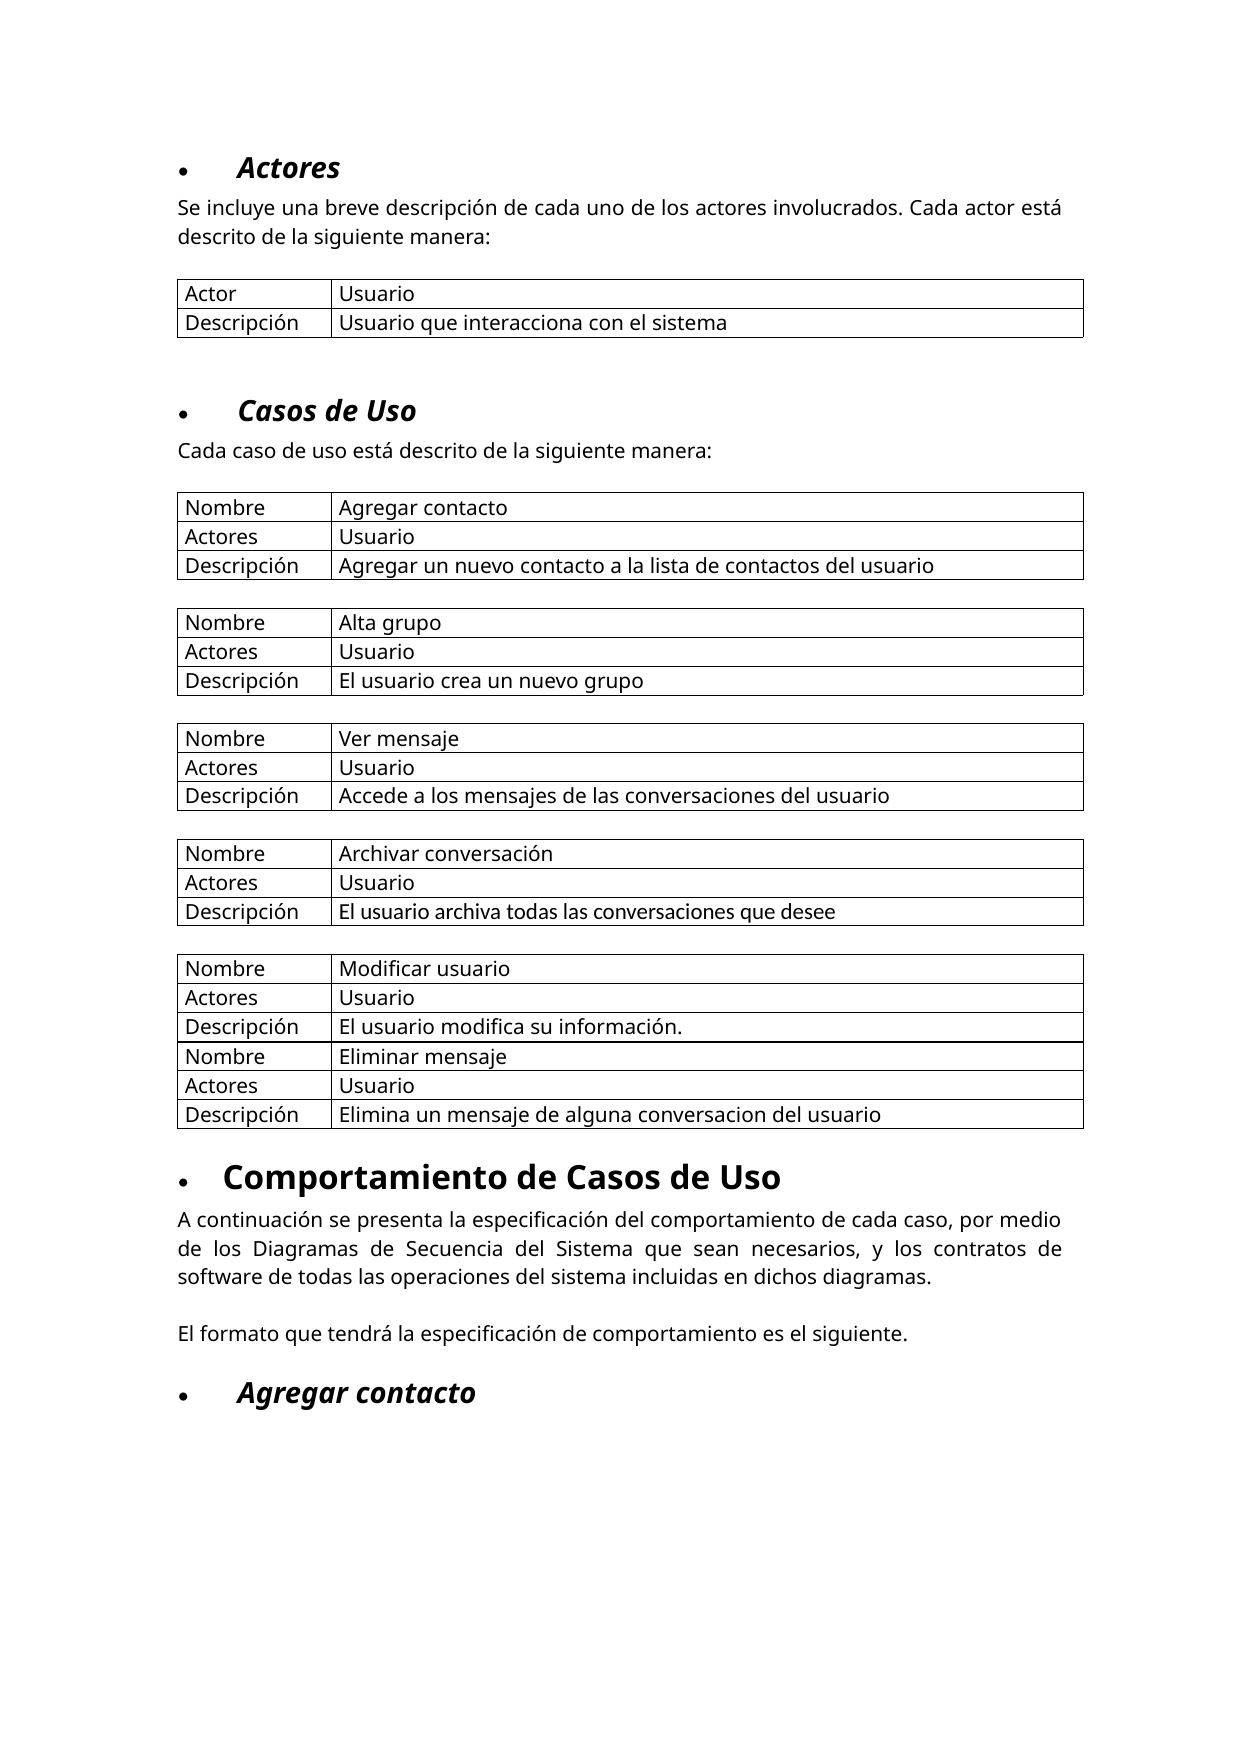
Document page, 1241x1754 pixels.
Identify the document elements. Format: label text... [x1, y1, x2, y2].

table_cell El usuario archiva todas las conversaciones que desee [332, 898, 1083, 925]
table_cell Descripción [178, 898, 331, 925]
table_header Nombre [178, 609, 331, 637]
table_cell Usuario que interacciona con el sistema [332, 309, 1083, 336]
table_cell Descripción [178, 782, 331, 810]
table_cell Actores [178, 1071, 331, 1099]
table_cell Descripción [178, 1013, 331, 1041]
table_cell Descripción [178, 309, 331, 336]
table_cell Descripción [178, 551, 331, 579]
table_cell Usuario [332, 1071, 1083, 1099]
table_header Agregar contacto [332, 493, 1083, 521]
table_cell Usuario [332, 984, 1083, 1012]
table_cell Actores [178, 984, 331, 1012]
table_cell Actores [178, 753, 331, 781]
table_cell Usuario [332, 869, 1083, 896]
text Se incluye una breve descripción de cada uno de los actores involucrados. Cada actor está descrito de la siguiente manera: [177, 193, 1063, 250]
text El formato que tendrá la especificación de comportamiento es el siguiente. [177, 1319, 1063, 1347]
table_header Nombre [178, 1043, 331, 1070]
table_header Eliminar mensaje [332, 1043, 1083, 1070]
table_cell Actores [178, 638, 331, 666]
table_header Actor [178, 280, 331, 307]
text Cada caso de uso está descrito de la siguiente manera: [177, 436, 1063, 464]
table_header Modificar usuario [332, 955, 1083, 983]
table_header Archivar conversación [332, 840, 1083, 867]
table_cell Usuario [332, 638, 1083, 666]
list Agregar contacto [177, 1372, 1063, 1412]
table_header Nombre [178, 493, 331, 521]
table_header Usuario [332, 280, 1083, 307]
table_header Ver mensaje [332, 724, 1083, 752]
table_cell Agregar un nuevo contacto a la lista de contactos del usuario [332, 551, 1083, 579]
list Casos de Uso [177, 390, 1063, 429]
table_cell Actores [178, 869, 331, 896]
list Comportamiento de Casos de Uso [177, 1154, 1063, 1199]
table_cell Usuario [332, 753, 1083, 781]
table_cell Descripción [178, 1100, 331, 1128]
table_header Nombre [178, 724, 331, 752]
table_header Alta grupo [332, 609, 1083, 637]
table_cell Elimina un mensaje de alguna conversacion del usuario [332, 1100, 1083, 1128]
table_cell Descripción [178, 667, 331, 694]
text A continuación se presenta la especificación del comportamiento de cada caso, por medio de los Diagramas de Secuencia del Sistema que sean necesarios, y los contratos de software de todas las operaciones del sistema incluidas en dichos diagramas. [177, 1205, 1063, 1291]
list Actores [177, 148, 1063, 187]
table_header Nombre [178, 955, 331, 983]
table_cell Accede a los mensajes de las conversaciones del usuario [332, 782, 1083, 810]
table_header Nombre [178, 840, 331, 867]
table_cell El usuario crea un nuevo grupo [332, 667, 1083, 694]
table_cell Actores [178, 522, 331, 550]
table_cell Usuario [332, 522, 1083, 550]
table_cell El usuario modifica su información. [332, 1013, 1083, 1041]
